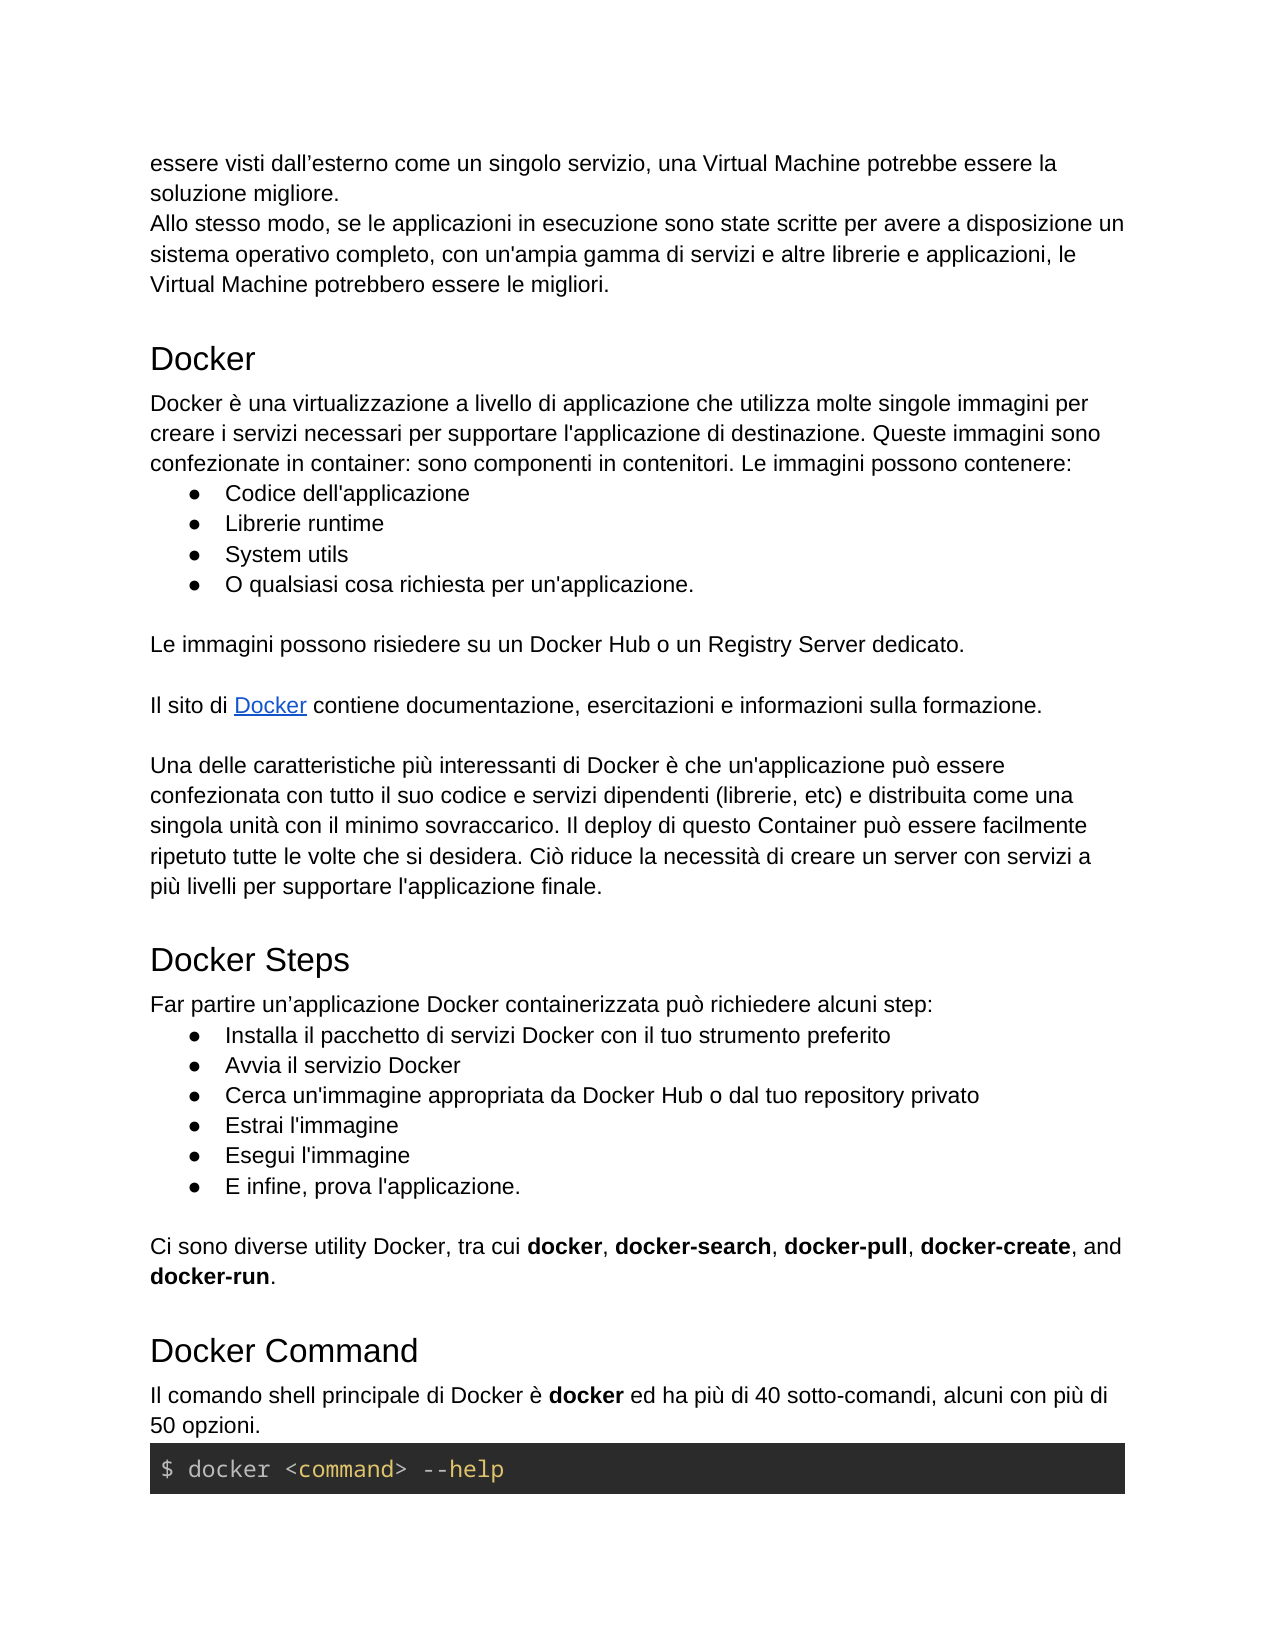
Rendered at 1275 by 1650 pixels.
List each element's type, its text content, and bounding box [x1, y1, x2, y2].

table_header $ docker <command> --help [150, 1443, 1125, 1494]
list O qualsiasi cosa richiesta per un'applicazione. [187, 571, 1125, 597]
text Docker è una virtualizzazione a livello di applicazione che utilizza molte singole immagini per creare i servizi necessari per supportare l'applicazione di destinazione. Queste immagini sono confezionate in container: sono componenti in contenitori. Le immagini possono contenere: [150, 389, 1125, 476]
list E infine, prova l'applicazione. [187, 1173, 1125, 1199]
text essere visti dall’esterno come un singolo servizio, una Virtual Machine potrebbe essere la soluzione migliore. [150, 150, 1125, 207]
text Far partire un’applicazione Docker containerizzata può richiedere alcuni step: [150, 991, 1125, 1018]
subtitle Docker [150, 338, 1125, 377]
subtitle Docker Command [150, 1331, 1125, 1369]
text Le immagini possono risiedere su un Docker Hub o un Registry Server dedicato. [150, 631, 1125, 657]
text Il sito di Docker contiene documentazione, esercitazioni e informazioni sulla formazione. [150, 692, 1125, 718]
list Codice dell'applicazione [187, 480, 1125, 506]
text Una delle caratteristiche più interessanti di Docker è che un'applicazione può essere confezionata con tutto il suo codice e servizi dipendenti (librerie, etc) e distribuita come una singola unità con il minimo sovraccarico. Il deploy di questo Container può essere facilmente ripetuto tutte le volte che si desidera. Ciò riduce la necessità di creare un server con servizi a più livelli per supportare l'applicazione finale. [150, 752, 1125, 899]
list Avvia il servizio Docker [187, 1052, 1125, 1078]
text Il comando shell principale di Docker è docker ed ha più di 40 sotto-comandi, alcuni con più di 50 opzioni. [150, 1382, 1125, 1438]
list Installa il pacchetto di servizi Docker con il tuo strumento preferito [187, 1022, 1125, 1048]
list Librerie runtime [187, 510, 1125, 537]
list System utils [187, 541, 1125, 567]
subtitle Docker Steps [150, 941, 1125, 979]
text Ci sono diverse utility Docker, tra cui docker, docker-search, docker-pull, docker-create, and docker-run. [150, 1233, 1125, 1290]
text Allo stesso modo, se le applicazioni in esecuzione sono state scritte per avere a disposizione un sistema operativo completo, con un'ampia gamma di servizi e altre librerie e applicazioni, le Virtual Machine potrebbero essere le migliori. [150, 210, 1125, 297]
list Estrai l'immagine [187, 1112, 1125, 1139]
list Cerca un'immagine appropriata da Docker Hub o dal tuo repository privato [187, 1082, 1125, 1108]
list Esegui l'immagine [187, 1142, 1125, 1169]
